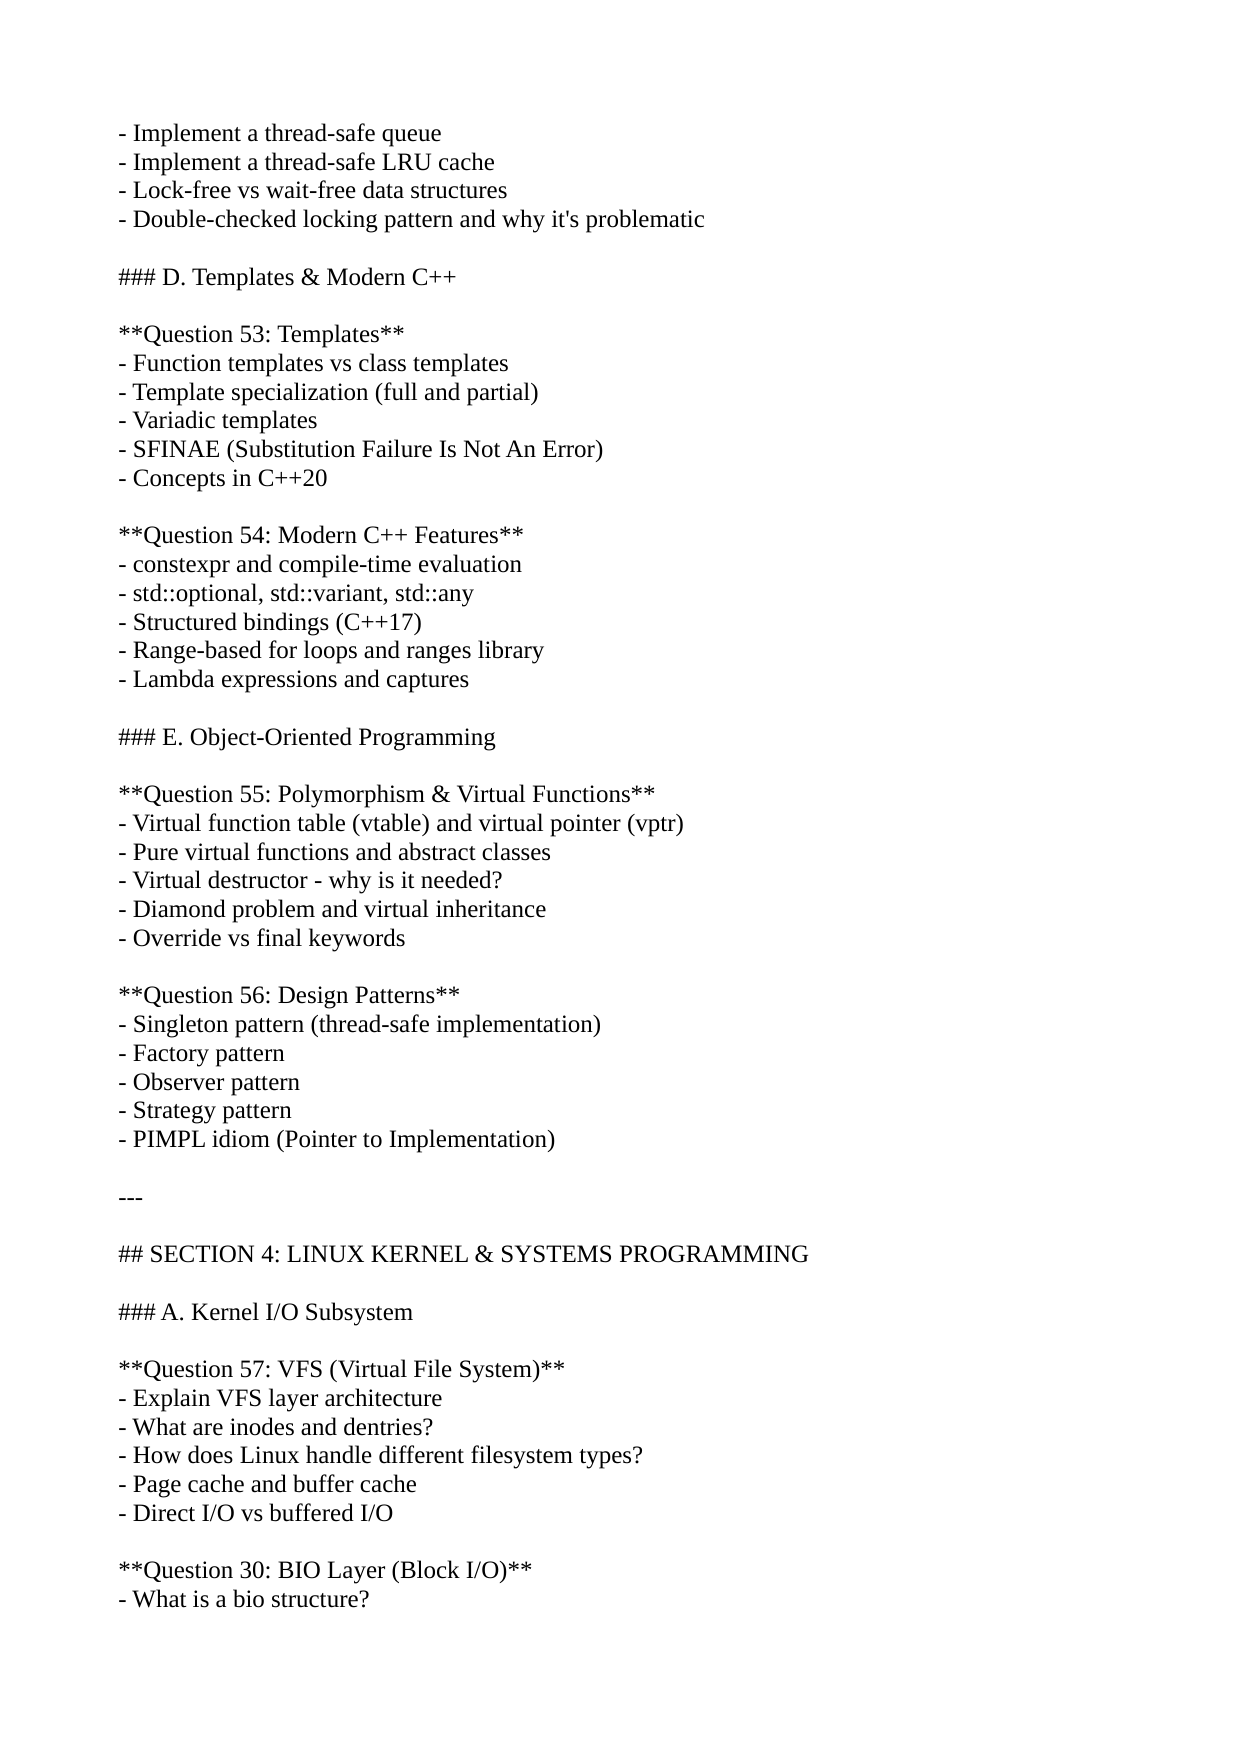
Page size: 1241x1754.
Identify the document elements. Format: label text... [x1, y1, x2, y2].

text --- [118, 1182, 1122, 1211]
text - Explain VFS layer architecture [118, 1383, 1122, 1412]
text - Concepts in C++20 [118, 463, 1122, 492]
text - constexpr and compile-time evaluation [118, 549, 1122, 578]
text - SFINAE (Substitution Failure Is Not An Error) [118, 434, 1122, 463]
text - Factory pattern [118, 1038, 1122, 1067]
text - Range-based for loops and ranges library [118, 636, 1122, 664]
text **Question 56: Design Patterns** [118, 981, 1122, 1009]
text - Variadic templates [118, 406, 1122, 434]
text - Lock-free vs wait-free data structures [118, 176, 1122, 204]
text - Double-checked locking pattern and why it's problematic [118, 204, 1122, 233]
text ### D. Templates & Modern C++ [118, 262, 1122, 291]
text - What is a bio structure? [118, 1584, 1122, 1613]
text **Question 57: VFS (Virtual File System)** [118, 1354, 1122, 1383]
text - PIMPL idiom (Pointer to Implementation) [118, 1124, 1122, 1153]
text **Question 55: Polymorphism & Virtual Functions** [118, 779, 1122, 808]
text - std::optional, std::variant, std::any [118, 578, 1122, 607]
text ## SECTION 4: LINUX KERNEL & SYSTEMS PROGRAMMING [118, 1239, 1122, 1268]
text ### A. Kernel I/O Subsystem [118, 1297, 1122, 1326]
text - Implement a thread-safe LRU cache [118, 147, 1122, 176]
text - Function templates vs class templates [118, 348, 1122, 377]
text - Override vs final keywords [118, 923, 1122, 952]
text ### E. Object-Oriented Programming [118, 722, 1122, 751]
text - Page cache and buffer cache [118, 1469, 1122, 1498]
text - Lambda expressions and captures [118, 664, 1122, 693]
text - Direct I/O vs buffered I/O [118, 1498, 1122, 1527]
text - Virtual destructor - why is it needed? [118, 866, 1122, 894]
text - Implement a thread-safe queue [118, 118, 1122, 147]
text - Strategy pattern [118, 1096, 1122, 1124]
text **Question 54: Modern C++ Features** [118, 521, 1122, 549]
text - How does Linux handle different filesystem types? [118, 1441, 1122, 1469]
text - Diamond problem and virtual inheritance [118, 894, 1122, 923]
text - Template specialization (full and partial) [118, 377, 1122, 406]
text - What are inodes and dentries? [118, 1412, 1122, 1441]
text - Virtual function table (vtable) and virtual pointer (vptr) [118, 808, 1122, 837]
text **Question 30: BIO Layer (Block I/O)** [118, 1556, 1122, 1584]
text - Pure virtual functions and abstract classes [118, 837, 1122, 866]
text - Structured bindings (C++17) [118, 607, 1122, 636]
text **Question 53: Templates** [118, 319, 1122, 348]
text - Observer pattern [118, 1067, 1122, 1096]
text - Singleton pattern (thread-safe implementation) [118, 1009, 1122, 1038]
